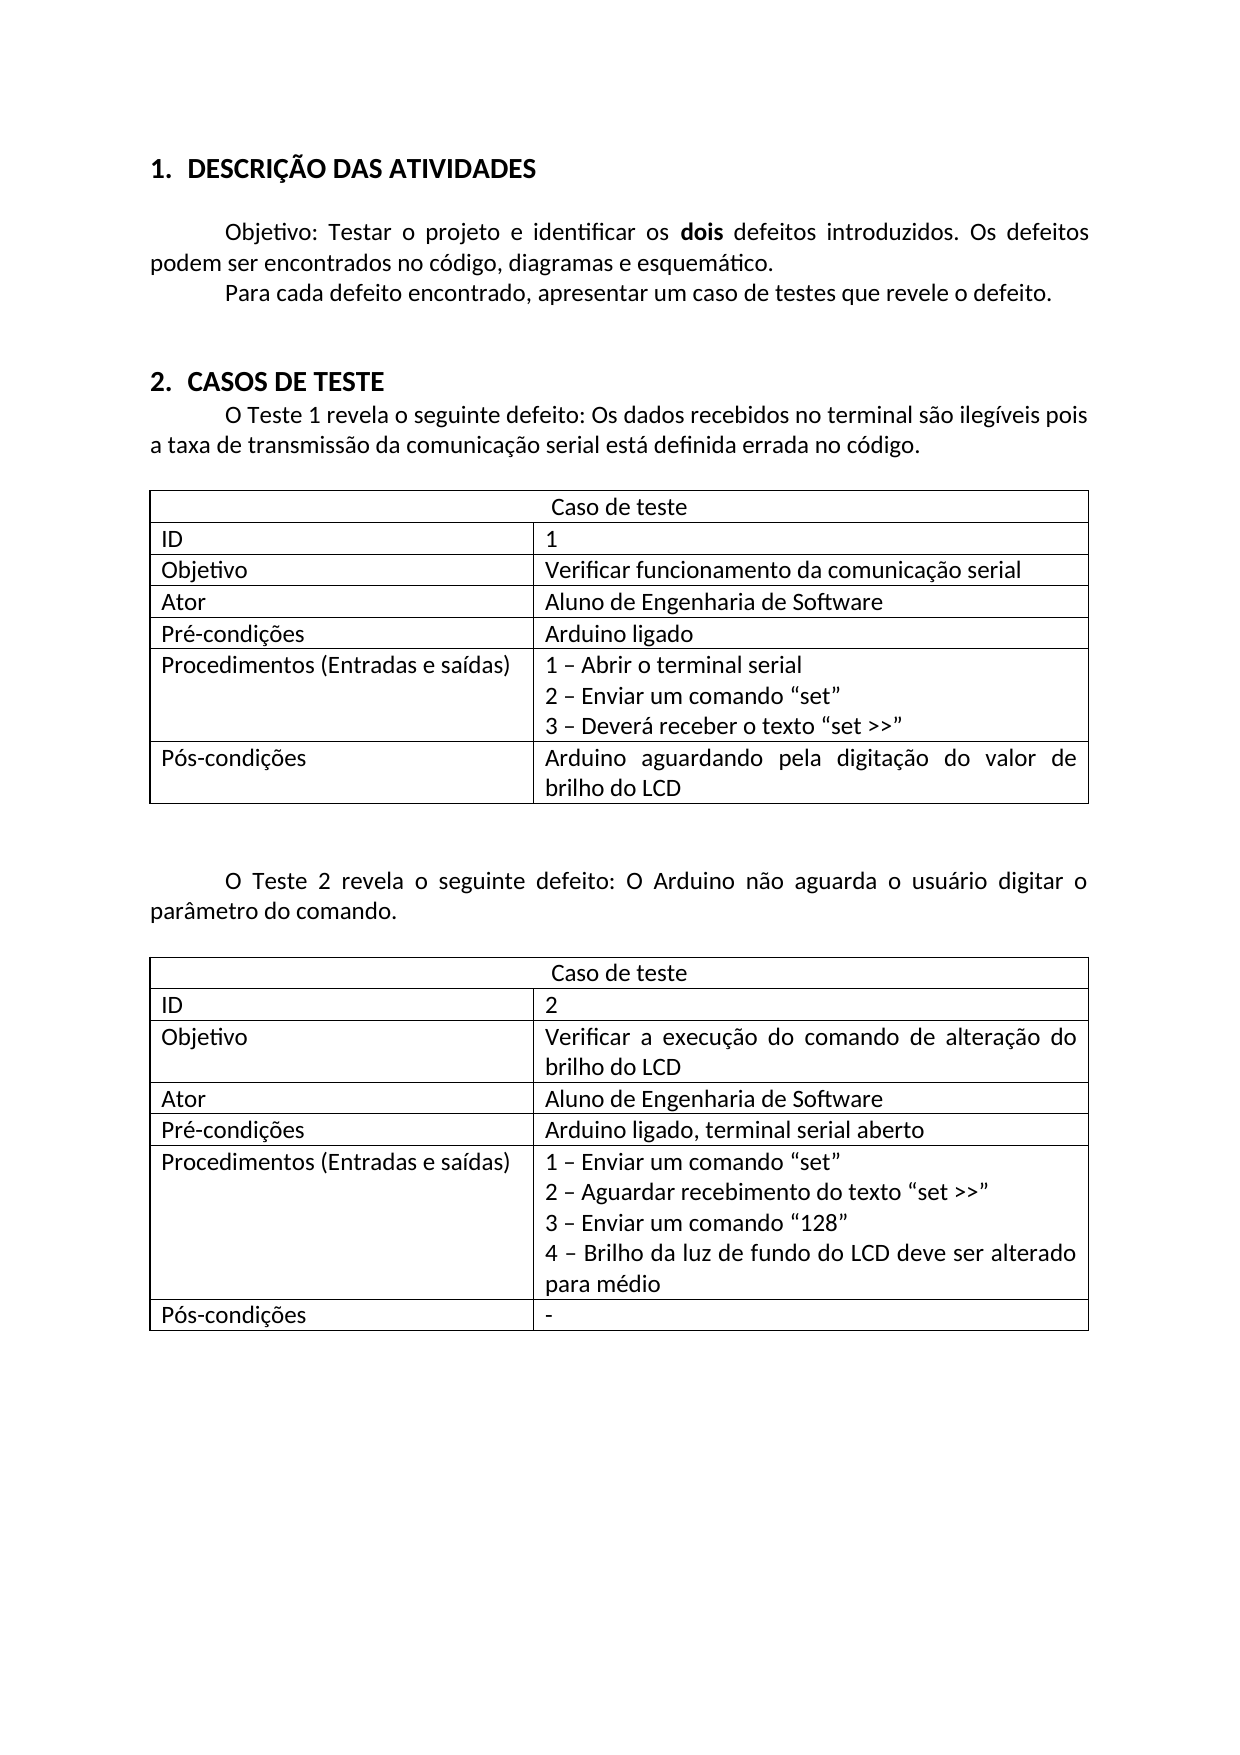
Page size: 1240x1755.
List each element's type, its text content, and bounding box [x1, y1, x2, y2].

table_cell 1 – Enviar um comando “set” 2 – Aguardar recebimento do texto “set >>” 3 – Enviar um comando “128” 4 – Brilho da luz de fundo do LCD deve ser alterado para médio [534, 1146, 1088, 1298]
table_header Caso de teste [151, 491, 1088, 522]
table_cell Pós-condições [151, 742, 533, 803]
subtitle Descrição das atividades [150, 150, 1089, 186]
table_cell Verificar funcionamento da comunicação serial [534, 555, 1088, 585]
table_cell Procedimentos (Entradas e saídas) [151, 649, 533, 741]
text Para cada defeito encontrado, apresentar um caso de testes que revele o defeito. [150, 277, 1089, 308]
table_cell Verificar a execução do comando de alteração do brilho do LCD [534, 1021, 1088, 1082]
table_cell Aluno de Engenharia de Software [534, 1083, 1088, 1113]
table_cell Arduino aguardando pela digitação do valor de brilho do LCD [534, 742, 1088, 803]
table_cell Pré-condições [151, 1114, 533, 1145]
table_cell Objetivo [151, 555, 533, 585]
table_cell Procedimentos (Entradas e saídas) [151, 1146, 533, 1298]
table_cell Arduino ligado, terminal serial aberto [534, 1114, 1088, 1145]
table_header Caso de teste [151, 958, 1088, 988]
table_cell ID [151, 523, 533, 553]
table_cell 2 [534, 989, 1088, 1020]
table_cell Pré-condições [151, 618, 533, 648]
table_cell Arduino ligado [534, 618, 1088, 648]
table_cell Ator [151, 586, 533, 617]
table_cell Aluno de Engenharia de Software [534, 586, 1088, 617]
table_cell Pós-condições [151, 1300, 533, 1330]
table_cell 1 – Abrir o terminal serial 2 – Enviar um comando “set” 3 – Deverá receber o texto “set >>” [534, 649, 1088, 741]
text Objetivo: Testar o projeto e identificar os dois defeitos introduzidos. Os defeitos podem ser encontrados no código, diagramas e esquemático. [150, 216, 1089, 277]
text O Teste 2 revela o seguinte defeito: O Arduino não aguarda o usuário digitar o parâmetro do comando. [150, 865, 1089, 926]
subtitle CASOS DE TESTE [150, 363, 1089, 399]
table_cell Objetivo [151, 1021, 533, 1082]
text O Teste 1 revela o seguinte defeito: Os dados recebidos no terminal são ilegíveis pois a taxa de transmissão da comunicação serial está definida errada no código. [150, 399, 1089, 460]
table_cell - [534, 1300, 1088, 1330]
table_cell Ator [151, 1083, 533, 1113]
table_cell ID [151, 989, 533, 1020]
table_cell 1 [534, 523, 1088, 553]
